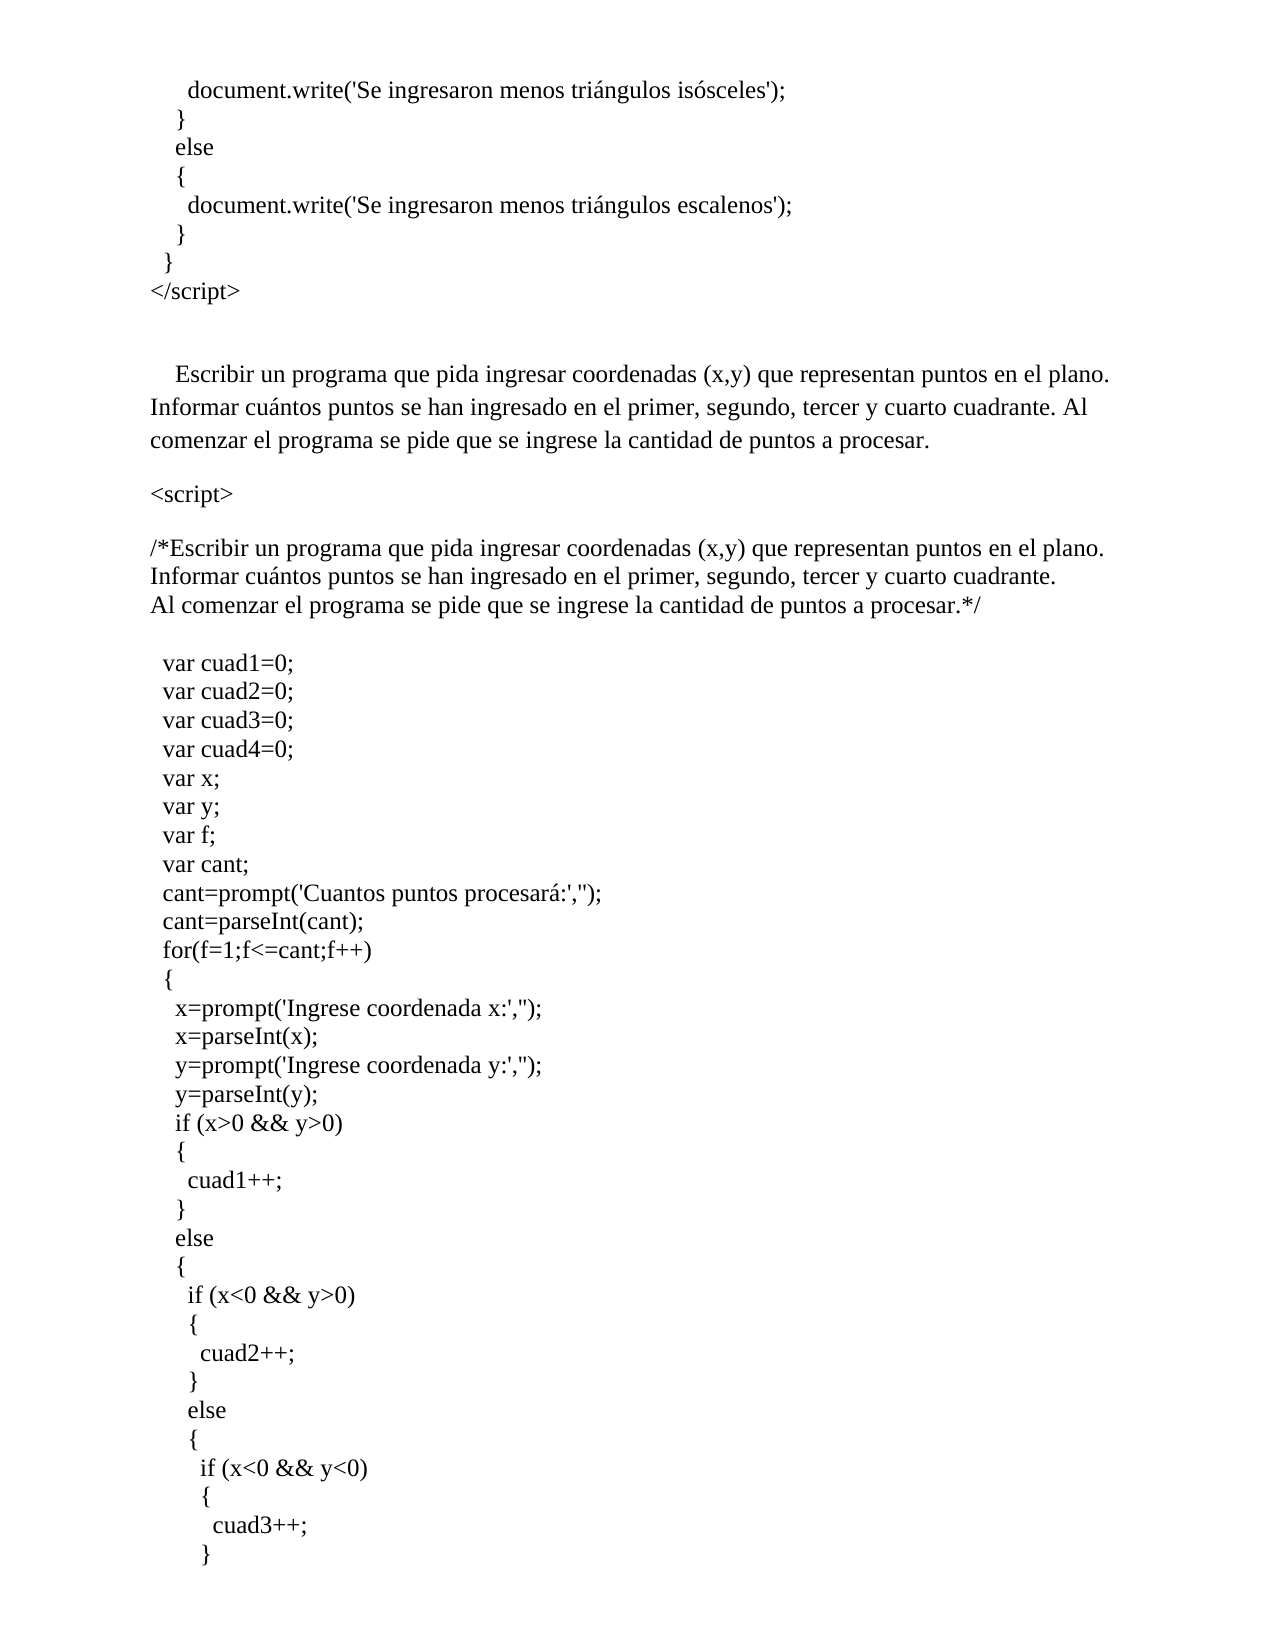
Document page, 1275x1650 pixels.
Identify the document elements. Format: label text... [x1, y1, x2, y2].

text x=parseInt(x); [150, 1021, 1125, 1050]
text } [150, 1539, 1125, 1568]
text if (x>0 && y>0) [150, 1108, 1125, 1136]
text cant=parseInt(cant); [150, 906, 1125, 935]
text { [150, 1136, 1125, 1165]
text } [150, 219, 1125, 247]
text Informar cuántos puntos se han ingresado en el primer, segundo, tercer y cuarto cuadrante. [150, 561, 1125, 590]
text var cuad1=0; [150, 648, 1125, 676]
text var y; [150, 791, 1125, 820]
text document.write('Se ingresaron menos triángulos isósceles'); [150, 75, 1125, 104]
text { [150, 161, 1125, 190]
text } [150, 247, 1125, 276]
text Al comenzar el programa se pide que se ingrese la cantidad de puntos a procesar.*/ [150, 590, 1125, 619]
text var cuad3=0; [150, 705, 1125, 734]
text for(f=1;f<=cant;f++) [150, 935, 1125, 964]
text } [150, 104, 1125, 132]
text var cuad2=0; [150, 676, 1125, 705]
text } [150, 1366, 1125, 1395]
text else [150, 1395, 1125, 1424]
text cuad1++; [150, 1165, 1125, 1194]
text { [150, 964, 1125, 993]
text var cant; [150, 849, 1125, 878]
text var cuad4=0; [150, 734, 1125, 763]
text var x; [150, 763, 1125, 791]
text </script> [150, 276, 1125, 305]
text /*Escribir un programa que pida ingresar coordenadas (x,y) que representan puntos en el plano. [150, 533, 1125, 561]
text { [150, 1309, 1125, 1338]
text cuad3++; [150, 1510, 1125, 1539]
text x=prompt('Ingrese coordenada x:',''); [150, 993, 1125, 1021]
text var f; [150, 820, 1125, 849]
text else [150, 1223, 1125, 1251]
text if (x<0 && y<0) [150, 1453, 1125, 1481]
text else [150, 132, 1125, 161]
text <script> [150, 479, 1125, 507]
text y=parseInt(y); [150, 1079, 1125, 1108]
text cant=prompt('Cuantos puntos procesará:',''); [150, 878, 1125, 906]
text { [150, 1481, 1125, 1510]
text y=prompt('Ingrese coordenada y:',''); [150, 1050, 1125, 1079]
text cuad2++; [150, 1338, 1125, 1366]
text Escribir un programa que pida ingresar coordenadas (x,y) que representan puntos en el plano. Informar cuántos puntos se han ingresado en el primer, segundo, tercer y cuarto cuadrante. Al comenzar el programa se pide que se ingrese la cantidad de puntos a procesar. [150, 359, 1125, 454]
text { [150, 1251, 1125, 1280]
text { [150, 1424, 1125, 1453]
text if (x<0 && y>0) [150, 1280, 1125, 1309]
text } [150, 1194, 1125, 1223]
text document.write('Se ingresaron menos triángulos escalenos'); [150, 190, 1125, 219]
